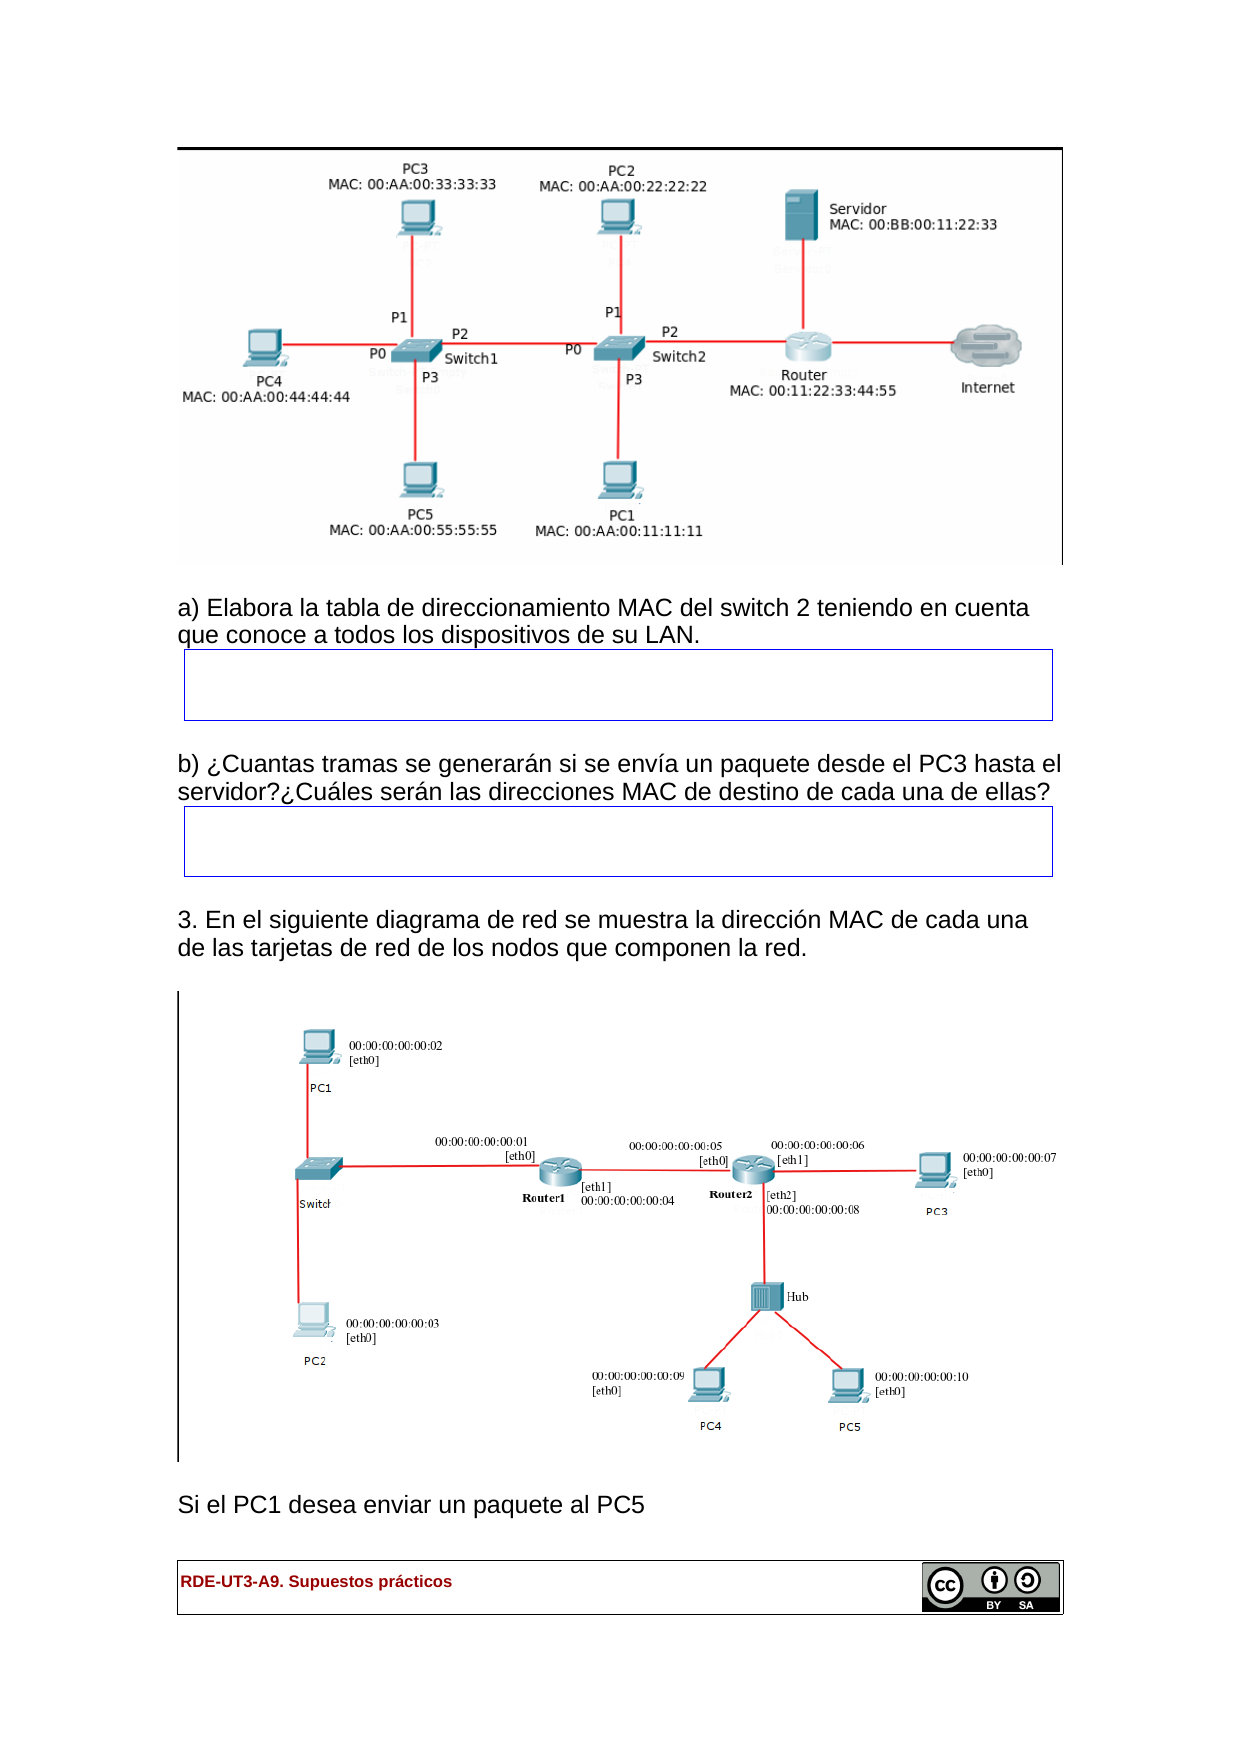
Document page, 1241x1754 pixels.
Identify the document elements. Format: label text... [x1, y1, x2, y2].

picture [177, 991, 1063, 1462]
text b) ¿Cuantas tramas se generarán si se envía un paquete desde el PC3 hasta el servidor?¿Cuáles serán las direcciones MAC de destino de cada una de ellas? [177, 750, 1063, 806]
table_header [185, 807, 1052, 876]
text Si el PC1 desea enviar un paquete al PC5 [177, 1491, 1063, 1519]
text a) Elabora la tabla de direccionamiento MAC del switch 2 teniendo en cuenta que conoce a todos los dispositivos de su LAN. [177, 593, 1063, 649]
picture [922, 1562, 1060, 1612]
table_header [185, 650, 1052, 719]
picture [177, 147, 1063, 565]
text 3. En el siguiente diagrama de red se muestra la dirección MAC de cada una de las tarjetas de red de los nodos que componen la red. [177, 906, 1063, 962]
